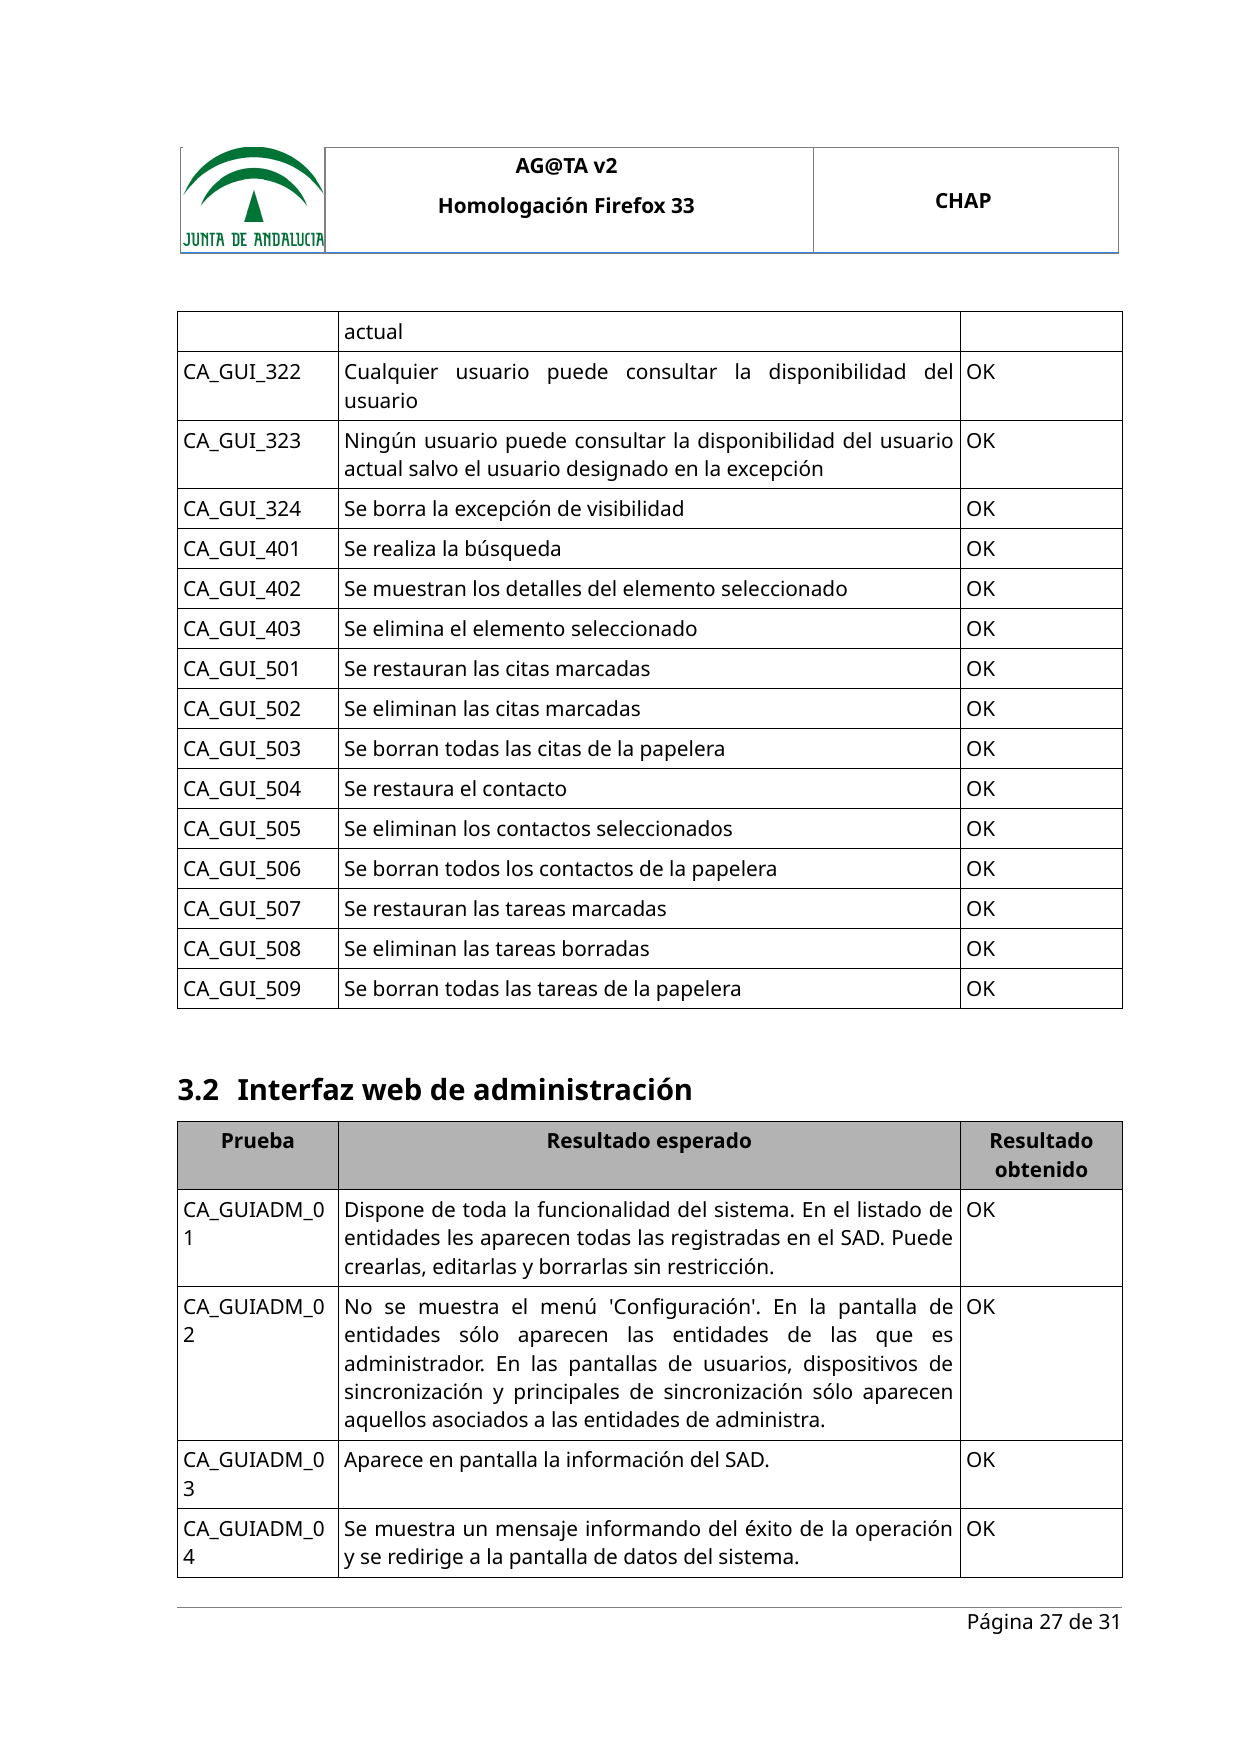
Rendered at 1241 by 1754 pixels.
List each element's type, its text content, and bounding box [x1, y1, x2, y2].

table_cell CA_GUI_322 [178, 352, 338, 420]
table_cell CA_GUI_402 [178, 569, 338, 608]
table_cell actual [339, 312, 960, 351]
table_cell Se borran todas las citas de la papelera [339, 729, 960, 768]
table_cell OK [961, 569, 1122, 608]
table_cell CA_GUI_507 [178, 889, 338, 928]
table_cell Se restauran las citas marcadas [339, 649, 960, 688]
table_cell Se restaura el contacto [339, 769, 960, 808]
table_cell No se muestra el menú 'Configuración'. En la pantalla de entidades sólo aparecen las entidades de las que es administrador. En las pantallas de usuarios, dispositivos de sincronización y principales de sincronización sólo aparecen aquellos asociados a las entidades de administra. [339, 1287, 960, 1440]
table_cell OK [961, 769, 1122, 808]
table_cell CA_GUIADM_01 [178, 1190, 338, 1286]
table_cell Se borra la excepción de visibilidad [339, 489, 960, 528]
table_cell Cualquier usuario puede consultar la disponibilidad del usuario [339, 352, 960, 420]
table_cell OK [961, 929, 1122, 968]
table_cell Se realiza la búsqueda [339, 529, 960, 568]
table_cell CA_GUI_504 [178, 769, 338, 808]
table_cell OK [961, 1287, 1122, 1440]
table_cell CA_GUI_403 [178, 609, 338, 648]
table_header Resultado obtenido [961, 1122, 1122, 1189]
table_cell OK [961, 889, 1122, 928]
table_cell OK [961, 849, 1122, 888]
table_cell Se muestran los detalles del elemento seleccionado [339, 569, 960, 608]
table_cell OK [961, 649, 1122, 688]
table_cell Se restauran las tareas marcadas [339, 889, 960, 928]
table_cell OK [961, 421, 1122, 488]
table_cell OK [961, 809, 1122, 848]
table_cell OK [961, 352, 1122, 420]
table_cell OK [961, 609, 1122, 648]
table_cell Se eliminan las citas marcadas [339, 689, 960, 728]
table_cell [178, 312, 338, 351]
table_cell CA_GUI_324 [178, 489, 338, 528]
table_cell Dispone de toda la funcionalidad del sistema. En el listado de entidades les aparecen todas las registradas en el SAD. Puede crearlas, editarlas y borrarlas sin restricción. [339, 1190, 960, 1286]
table_cell CA_GUI_401 [178, 529, 338, 568]
table_cell CA_GUI_502 [178, 689, 338, 728]
table_cell Se eliminan las tareas borradas [339, 929, 960, 968]
table_cell OK [961, 1441, 1122, 1508]
table_cell OK [961, 1190, 1122, 1286]
table_cell OK [961, 529, 1122, 568]
table_cell OK [961, 1509, 1122, 1577]
picture [183, 147, 324, 246]
table_cell OK [961, 689, 1122, 728]
table_cell CA_GUI_509 [178, 969, 338, 1008]
table_header Prueba [178, 1122, 338, 1189]
table_cell Se borran todas las tareas de la papelera [339, 969, 960, 1008]
table_cell Se muestra un mensaje informando del éxito de la operación y se redirige a la pantalla de datos del sistema. [339, 1509, 960, 1577]
table_cell [961, 312, 1122, 351]
table_cell Se eliminan los contactos seleccionados [339, 809, 960, 848]
table_cell CA_GUI_505 [178, 809, 338, 848]
table_header Resultado esperado [339, 1122, 960, 1189]
table_cell OK [961, 969, 1122, 1008]
table_cell OK [961, 729, 1122, 768]
table_cell OK [961, 489, 1122, 528]
table_cell Ningún usuario puede consultar la disponibilidad del usuario actual salvo el usuario designado en la excepción [339, 421, 960, 488]
table_cell CA_GUIADM_04 [178, 1509, 338, 1577]
table_cell Se elimina el elemento seleccionado [339, 609, 960, 648]
table_cell Se borran todos los contactos de la papelera [339, 849, 960, 888]
table_cell CA_GUI_501 [178, 649, 338, 688]
table_cell Aparece en pantalla la información del SAD. [339, 1441, 960, 1508]
table_cell CA_GUI_506 [178, 849, 338, 888]
table_cell CA_GUI_503 [178, 729, 338, 768]
table_cell CA_GUIADM_02 [178, 1287, 338, 1440]
table_cell CA_GUIADM_03 [178, 1441, 338, 1508]
table_cell CA_GUI_323 [178, 421, 338, 488]
table_cell CA_GUI_508 [178, 929, 338, 968]
subtitle Interfaz web de administración [177, 1069, 1122, 1109]
